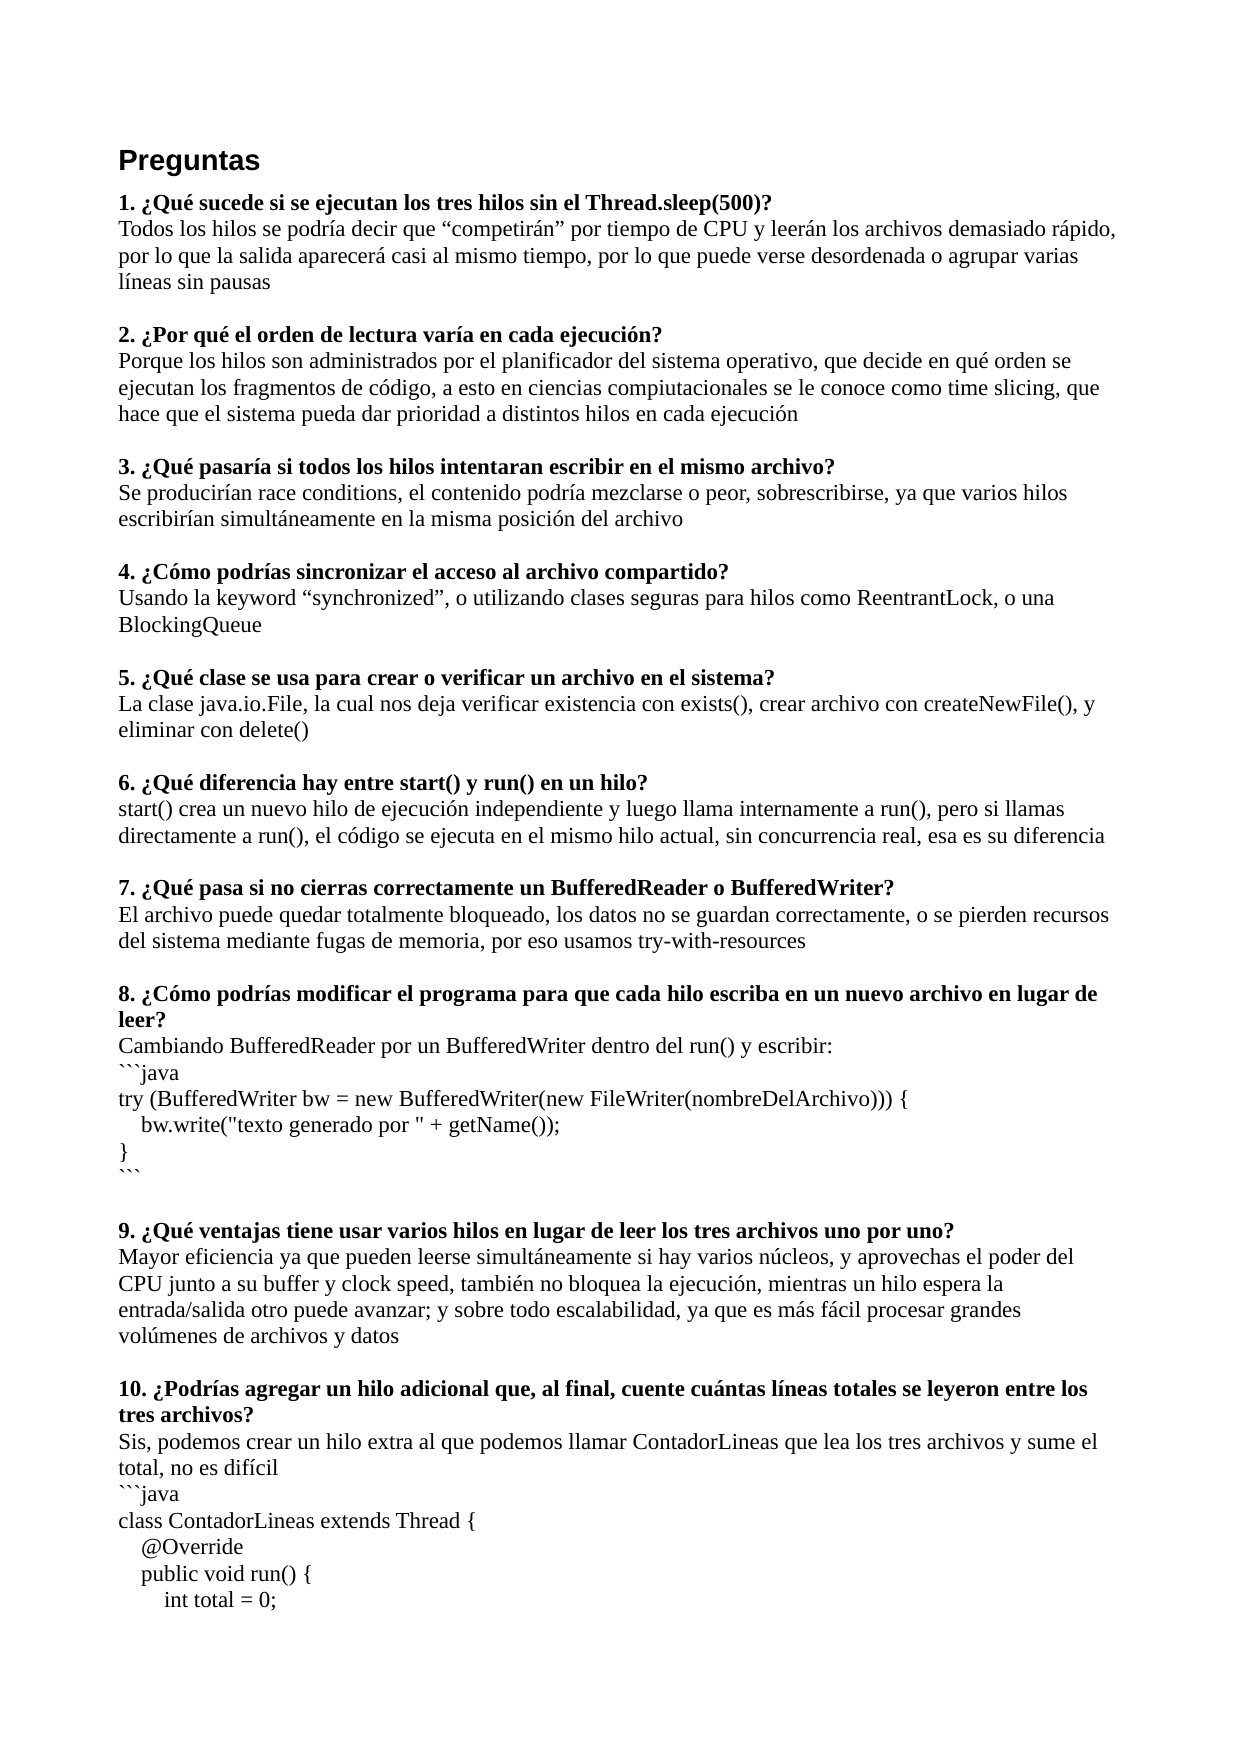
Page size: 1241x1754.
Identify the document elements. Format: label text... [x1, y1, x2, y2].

text Cambiando BufferedReader por un BufferedWriter dentro del run() y escribir: [118, 1032, 1122, 1059]
text 3. ¿Qué pasaría si todos los hilos intentaran escribir en el mismo archivo? Se producirían race conditions, el contenido podría mezclarse o peor, sobrescribirse, ya que varios hilos escribirían simultáneamente en la misma posición del archivo [118, 453, 1122, 532]
text Mayor eficiencia ya que pueden leerse simultáneamente si hay varios núcleos, y aprovechas el poder del CPU junto a su buffer y clock speed, también no bloquea la ejecución, mientras un hilo espera la entrada/salida otro puede avanzar; y sobre todo escalabilidad, ya que es más fácil procesar grandes volúmenes de archivos y datos [118, 1243, 1122, 1349]
text int total = 0; [118, 1586, 1122, 1612]
text ```java class ContadorLineas extends Thread { [118, 1481, 1122, 1533]
text start() crea un nuevo hilo de ejecución independiente y luego llama internamente a run(), pero si llamas directamente a run(), el código se ejecuta en el mismo hilo actual, sin concurrencia real, esa es su diferencia [118, 795, 1122, 848]
text public void run() { [118, 1559, 1122, 1586]
text 10. ¿Podrías agregar un hilo adicional que, al final, cuente cuántas líneas totales se leyeron entre los tres archivos? [118, 1375, 1122, 1428]
text 1. ¿Qué sucede si se ejecutan los tres hilos sin el Thread.sleep(500)? [118, 189, 1122, 216]
text ```java [118, 1059, 1122, 1085]
text Todos los hilos se podría decir que “competirán” por tiempo de CPU y leerán los archivos demasiado rápido, por lo que la salida aparecerá casi al mismo tiempo, por lo que puede verse desordenada o agrupar varias líneas sin pausas [118, 216, 1122, 294]
text 7. ¿Qué pasa si no cierras correctamente un BufferedReader o BufferedWriter? El archivo puede quedar totalmente bloqueado, los datos no se guardan correctamente, o se pierden recursos del sistema mediante fugas de memoria, por eso usamos try-with-resources [118, 874, 1122, 953]
text 8. ¿Cómo podrías modificar el programa para que cada hilo escriba en un nuevo archivo en lugar de leer? [118, 980, 1122, 1032]
text ``` [118, 1164, 1122, 1191]
subtitle Preguntas [118, 143, 1122, 177]
text 4. ¿Cómo podrías sincronizar el acceso al archivo compartido? Usando la keyword “synchronized”, o utilizando clases seguras para hilos como ReentrantLock, o una BlockingQueue [118, 558, 1122, 637]
text try (BufferedWriter bw = new BufferedWriter(new FileWriter(nombreDelArchivo))) { [118, 1085, 1122, 1112]
text bw.write("texto generado por " + getName()); [118, 1112, 1122, 1138]
text Porque los hilos son administrados por el planificador del sistema operativo, que decide en qué orden se ejecutan los fragmentos de código, a esto en ciencias compiutacionales se le conoce como time slicing, que hace que el sistema pueda dar prioridad a distintos hilos en cada ejecución [118, 347, 1122, 426]
text @Override [118, 1533, 1122, 1559]
text 5. ¿Qué clase se usa para crear o verificar un archivo en el sistema? La clase java.io.File, la cual nos deja verificar existencia con exists(), crear archivo con createNewFile(), y eliminar con delete() [118, 663, 1122, 743]
text 2. ¿Por qué el orden de lectura varía en cada ejecución? [118, 321, 1122, 347]
text 9. ¿Qué ventajas tiene usar varios hilos en lugar de leer los tres archivos uno por uno? [118, 1217, 1122, 1243]
text Sis, podemos crear un hilo extra al que podemos llamar ContadorLineas que lea los tres archivos y sume el total, no es difícil [118, 1428, 1122, 1481]
text 6. ¿Qué diferencia hay entre start() y run() en un hilo? [118, 769, 1122, 795]
text } [118, 1138, 1122, 1164]
